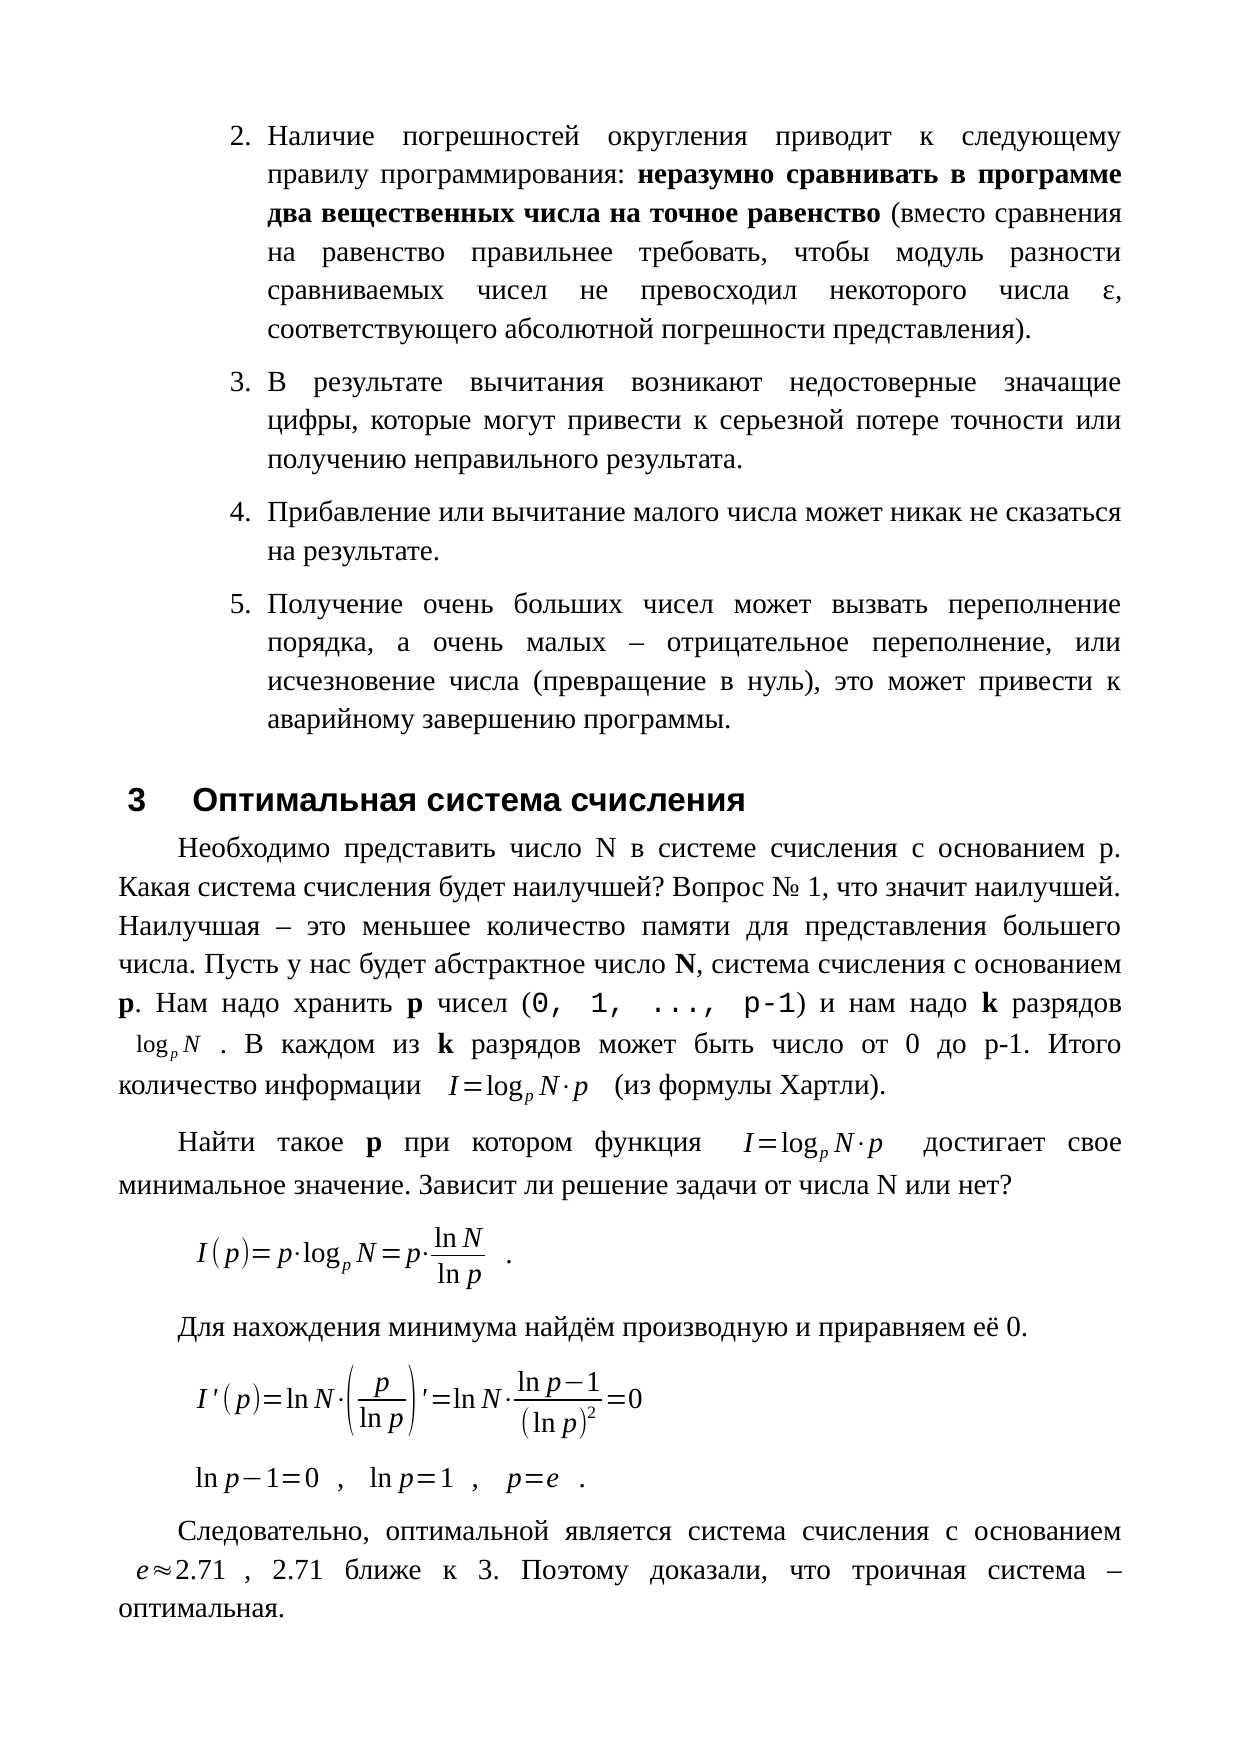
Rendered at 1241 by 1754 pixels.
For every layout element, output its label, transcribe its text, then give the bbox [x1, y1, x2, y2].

text , , . [118, 1460, 1122, 1494]
list В результате вычитания возникают недостоверные значащие цифры, которые могут привести к серьезной потере точности или получению неправильного результата. [229, 364, 1122, 474]
text . [118, 1221, 1122, 1289]
text Для нахождения минимума найдём производную и приравняем её 0. [118, 1309, 1122, 1342]
text Необходимо представить число N в системе счисления с основанием p. Какая система счисления будет наилучшей? Вопрос № 1, что значит наилучшей. Наилучшая – это меньшее количество памяти для представления большего числа. Пусть у нас будет абстрактное число N, система счисления с основанием p. Нам надо хранить p чисел (0, 1, ..., p-1) и нам надо k разрядов . В каждом из k разрядов может быть число от 0 до p-1. Итого количество информации (из формулы Хартли). [118, 831, 1122, 1105]
subtitle Оптимальная система счисления [118, 779, 1122, 818]
list Получение очень больших чисел может вызвать переполнение порядка, а очень малых – отрицательное переполнение, или исчезновение числа (превращение в нуль), это может привести к аварийному завершению программы. [229, 586, 1122, 735]
text Следовательно, оптимальной является система счисления с основанием , 2.71 ближе к 3. Поэтому доказали, что троичная система – оптимальная. [118, 1513, 1122, 1624]
list Прибавление или вычитание малого числа может никак не сказаться на результате. [229, 494, 1122, 566]
list Наличие погрешностей округления приводит к следующему правилу программирования: неразумно сравнивать в программе два вещественных числа на точное равенство (вместо сравнения на равенство правильнее требовать, чтобы модуль разности сравниваемых чисел не превосходил некоторого числа ε, соответствующего абсолютной погрешности представления). [229, 118, 1122, 344]
text Найти такое p при котором функция достигает свое минимальное значение. Зависит ли решение задачи от числа N или нет? [118, 1124, 1122, 1201]
